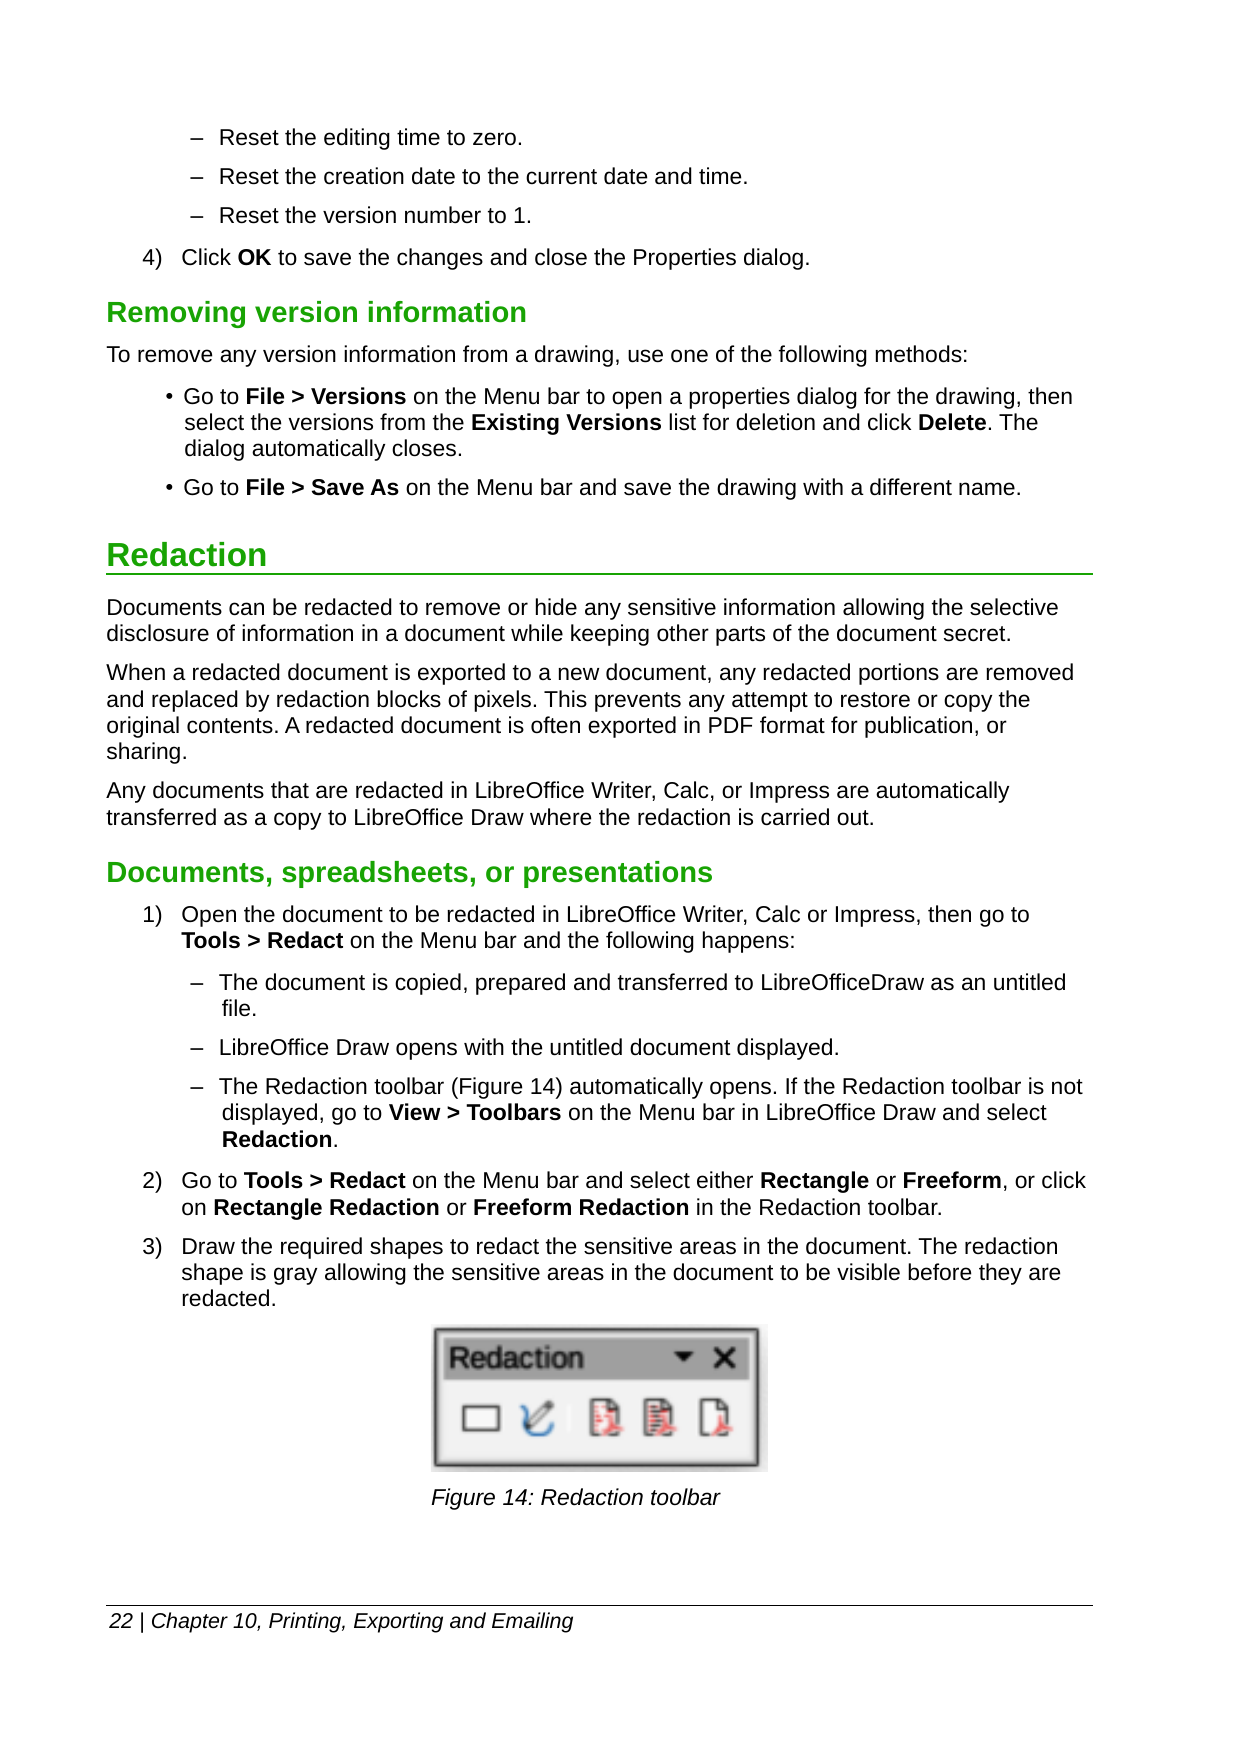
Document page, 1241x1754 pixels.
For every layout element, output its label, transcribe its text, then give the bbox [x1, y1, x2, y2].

list The document is copied, prepared and transferred to LibreOfficeDraw as an untitled file. [187, 966, 1093, 1022]
subtitle Documents, spreadsheets, or presentations [106, 855, 1093, 888]
list Reset the creation date to the current date and time. [187, 160, 1093, 189]
text Any documents that are redacted in LibreOffice Writer, Calc, or Impress are automatically transferred as a copy to LibreOffice Draw where the redaction is carried out. [106, 777, 1093, 830]
text Figure 14: Redaction toolbar [431, 1484, 768, 1511]
list The Redaction toolbar (Figure 14) automatically opens. If the Redaction toolbar is not displayed, go to View > Toolbars on the Menu bar in LibreOffice Draw and select Redaction. [187, 1070, 1093, 1155]
text To remove any version information from a drawing, use one of the following methods: [106, 341, 1093, 367]
list Open the document to be redacted in LibreOffice Writer, Calc or Impress, then go to Tools > Redact on the Menu bar and the following happens: [162, 901, 1093, 953]
list LibreOffice Draw opens with the untitled document displayed. [187, 1031, 1093, 1061]
list Reset the editing time to zero. [187, 121, 1093, 150]
list Go to File > Save As on the Menu bar and save the drawing with a different name. [162, 471, 1093, 503]
list Reset the version number to 1. [187, 199, 1093, 231]
list Go to File > Versions on the Menu bar to open a properties dialog for the drawing, then select the versions from the Existing Versions list for deletion and click Delete. The dialog automatically closes. [162, 380, 1093, 462]
list Click OK to save the changes and close the Properties dialog. [162, 243, 1093, 270]
subtitle Redaction [106, 535, 1093, 573]
text When a redacted document is exported to a new document, any redacted portions are removed and replaced by redaction blocks of pixels. This prevents any attempt to restore or copy the original contents. A redacted document is often exported in PDF format for publication, or sharing. [106, 659, 1093, 764]
list Go to Tools > Redact on the Menu bar and select either Rectangle or Freeform, or click on Rectangle Redaction or Freeform Redaction in the Redaction toolbar. [162, 1167, 1093, 1220]
picture [430, 1324, 768, 1472]
text Documents can be redacted to remove or hide any sensitive information allowing the selective disclosure of information in a document while keeping other parts of the document secret. [106, 594, 1093, 647]
list Draw the required shapes to redact the sensitive areas in the document. The redaction shape is gray allowing the sensitive areas in the document to be visible before they are redacted. [162, 1233, 1093, 1312]
subtitle Removing version information [106, 295, 1093, 328]
